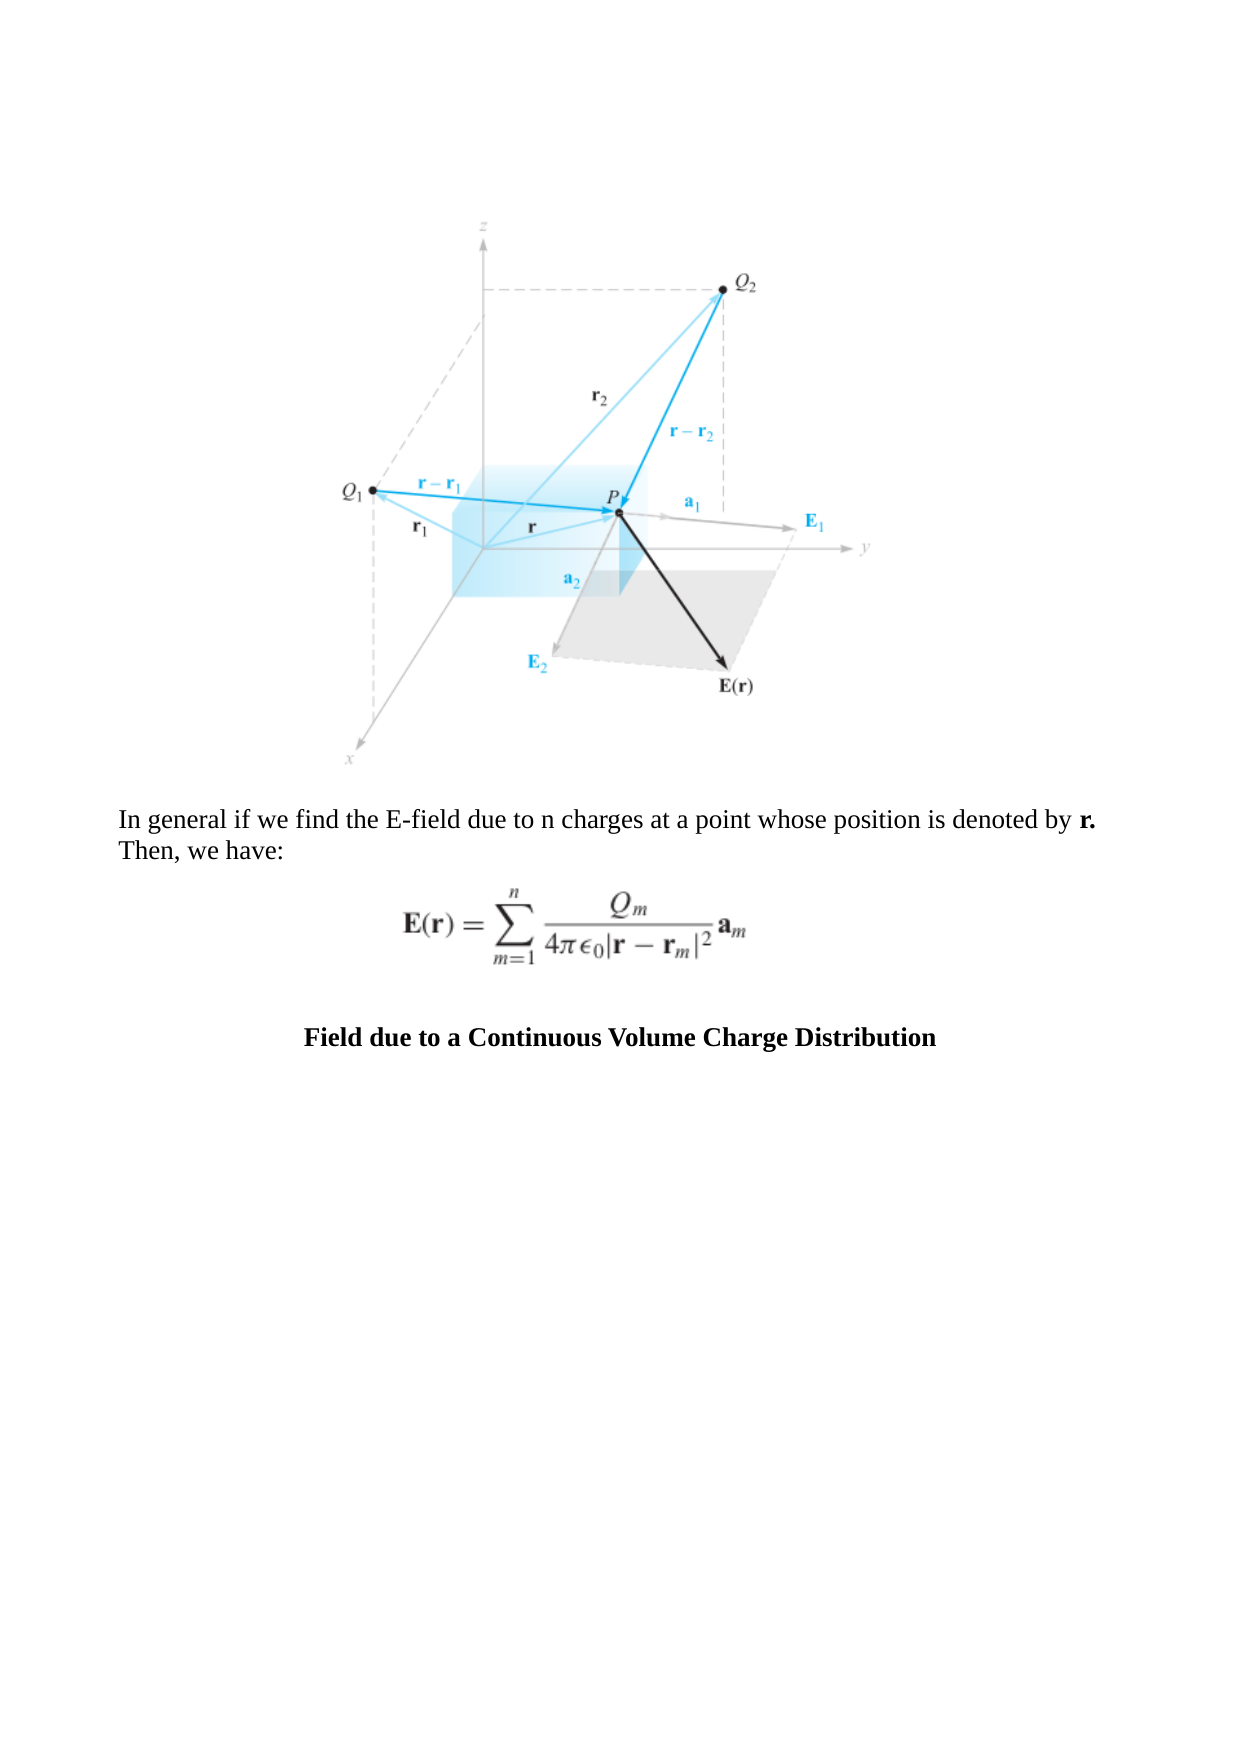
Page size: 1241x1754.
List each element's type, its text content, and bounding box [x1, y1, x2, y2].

picture [327, 200, 882, 771]
text Field due to a Continuous Volume Charge Distribution [118, 1021, 1122, 1052]
text In general if we find the E-field due to n charges at a point whose position is denoted by r. Then, we have: [118, 803, 1122, 866]
picture [384, 876, 763, 982]
